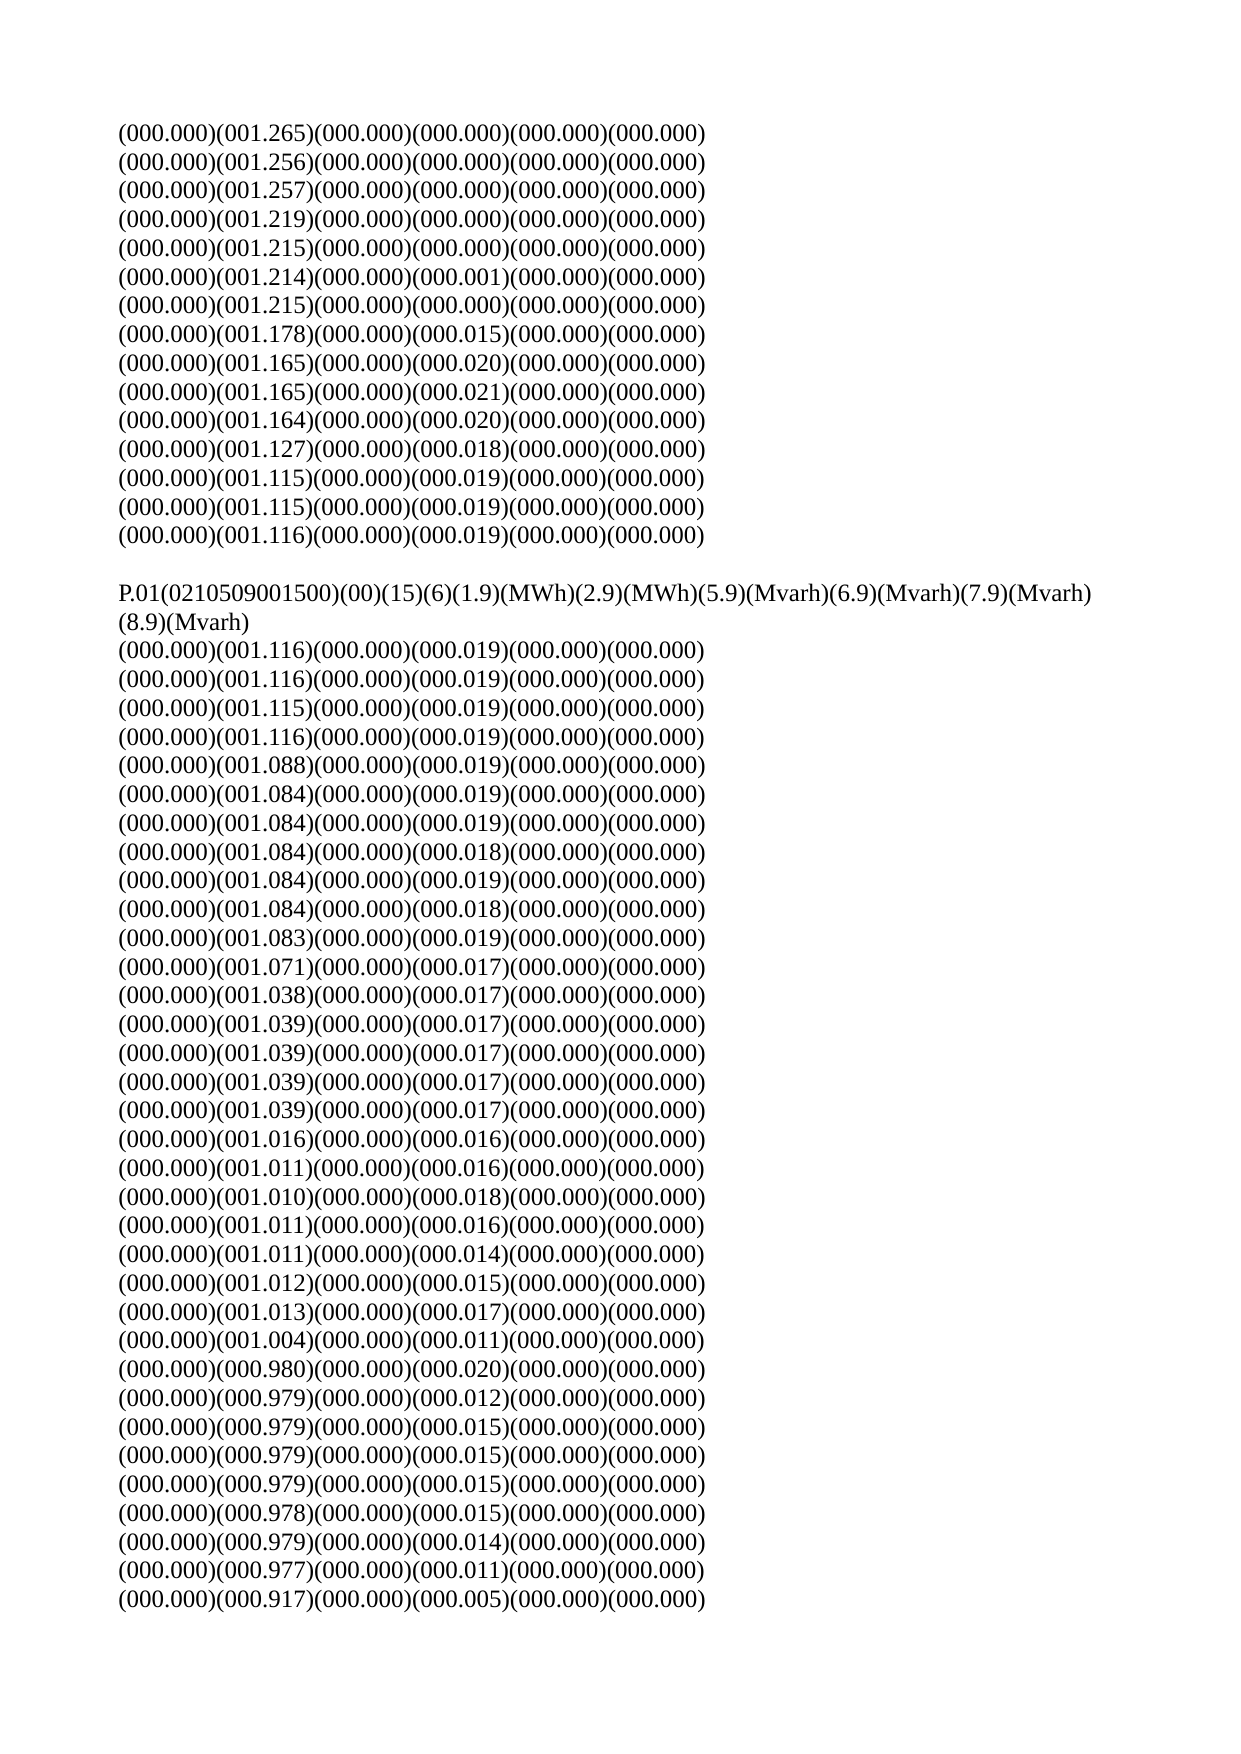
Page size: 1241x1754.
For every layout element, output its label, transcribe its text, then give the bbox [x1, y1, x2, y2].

text (000.000)(001.038)(000.000)(000.017)(000.000)(000.000) [118, 981, 1122, 1009]
text (000.000)(001.256)(000.000)(000.000)(000.000)(000.000) [118, 147, 1122, 176]
text (000.000)(000.917)(000.000)(000.005)(000.000)(000.000) [118, 1584, 1122, 1613]
text (000.000)(001.071)(000.000)(000.017)(000.000)(000.000) [118, 952, 1122, 981]
text (000.000)(001.010)(000.000)(000.018)(000.000)(000.000) [118, 1182, 1122, 1211]
text (000.000)(001.165)(000.000)(000.021)(000.000)(000.000) [118, 377, 1122, 406]
text (000.000)(001.115)(000.000)(000.019)(000.000)(000.000) [118, 492, 1122, 521]
text (000.000)(001.011)(000.000)(000.014)(000.000)(000.000) [118, 1239, 1122, 1268]
text (000.000)(001.215)(000.000)(000.000)(000.000)(000.000) [118, 233, 1122, 262]
text (000.000)(001.257)(000.000)(000.000)(000.000)(000.000) [118, 176, 1122, 204]
text (000.000)(001.084)(000.000)(000.019)(000.000)(000.000) [118, 866, 1122, 894]
text (000.000)(001.039)(000.000)(000.017)(000.000)(000.000) [118, 1009, 1122, 1038]
text (000.000)(001.116)(000.000)(000.019)(000.000)(000.000) [118, 636, 1122, 664]
text (000.000)(001.084)(000.000)(000.018)(000.000)(000.000) [118, 837, 1122, 866]
text (000.000)(001.011)(000.000)(000.016)(000.000)(000.000) [118, 1153, 1122, 1182]
text (000.000)(001.084)(000.000)(000.019)(000.000)(000.000) [118, 808, 1122, 837]
text (000.000)(001.016)(000.000)(000.016)(000.000)(000.000) [118, 1124, 1122, 1153]
text (000.000)(001.039)(000.000)(000.017)(000.000)(000.000) [118, 1067, 1122, 1096]
text (000.000)(000.979)(000.000)(000.014)(000.000)(000.000) [118, 1527, 1122, 1556]
text (000.000)(001.039)(000.000)(000.017)(000.000)(000.000) [118, 1096, 1122, 1124]
text (000.000)(000.977)(000.000)(000.011)(000.000)(000.000) [118, 1556, 1122, 1584]
text (000.000)(001.012)(000.000)(000.015)(000.000)(000.000) [118, 1268, 1122, 1297]
text (000.000)(001.214)(000.000)(000.001)(000.000)(000.000) [118, 262, 1122, 291]
text (000.000)(000.980)(000.000)(000.020)(000.000)(000.000) [118, 1354, 1122, 1383]
text (000.000)(000.979)(000.000)(000.015)(000.000)(000.000) [118, 1441, 1122, 1469]
text (000.000)(001.165)(000.000)(000.020)(000.000)(000.000) [118, 348, 1122, 377]
text (000.000)(001.265)(000.000)(000.000)(000.000)(000.000) [118, 118, 1122, 147]
text (000.000)(001.116)(000.000)(000.019)(000.000)(000.000) [118, 722, 1122, 751]
text (000.000)(001.013)(000.000)(000.017)(000.000)(000.000) [118, 1297, 1122, 1326]
text (000.000)(001.084)(000.000)(000.019)(000.000)(000.000) [118, 779, 1122, 808]
text (000.000)(001.083)(000.000)(000.019)(000.000)(000.000) [118, 923, 1122, 952]
text (000.000)(000.979)(000.000)(000.012)(000.000)(000.000) [118, 1383, 1122, 1412]
text (000.000)(001.115)(000.000)(000.019)(000.000)(000.000) [118, 463, 1122, 492]
text (000.000)(000.979)(000.000)(000.015)(000.000)(000.000) [118, 1469, 1122, 1498]
text (000.000)(001.039)(000.000)(000.017)(000.000)(000.000) [118, 1038, 1122, 1067]
text (000.000)(001.115)(000.000)(000.019)(000.000)(000.000) [118, 693, 1122, 722]
text (000.000)(001.164)(000.000)(000.020)(000.000)(000.000) [118, 406, 1122, 434]
text (000.000)(001.084)(000.000)(000.018)(000.000)(000.000) [118, 894, 1122, 923]
text (000.000)(000.978)(000.000)(000.015)(000.000)(000.000) [118, 1498, 1122, 1527]
text (000.000)(001.088)(000.000)(000.019)(000.000)(000.000) [118, 751, 1122, 779]
text (000.000)(001.127)(000.000)(000.018)(000.000)(000.000) [118, 434, 1122, 463]
text (000.000)(001.219)(000.000)(000.000)(000.000)(000.000) [118, 204, 1122, 233]
text (000.000)(001.116)(000.000)(000.019)(000.000)(000.000) [118, 664, 1122, 693]
text (000.000)(001.178)(000.000)(000.015)(000.000)(000.000) [118, 319, 1122, 348]
text (000.000)(001.215)(000.000)(000.000)(000.000)(000.000) [118, 291, 1122, 319]
text (000.000)(001.004)(000.000)(000.011)(000.000)(000.000) [118, 1326, 1122, 1354]
text (000.000)(000.979)(000.000)(000.015)(000.000)(000.000) [118, 1412, 1122, 1441]
text P.01(0210509001500)(00)(15)(6)(1.9)(MWh)(2.9)(MWh)(5.9)(Mvarh)(6.9)(Mvarh)(7.9)(Mvarh)(8.9)(Mvarh) [118, 578, 1122, 636]
text (000.000)(001.116)(000.000)(000.019)(000.000)(000.000) [118, 521, 1122, 549]
text (000.000)(001.011)(000.000)(000.016)(000.000)(000.000) [118, 1211, 1122, 1239]
